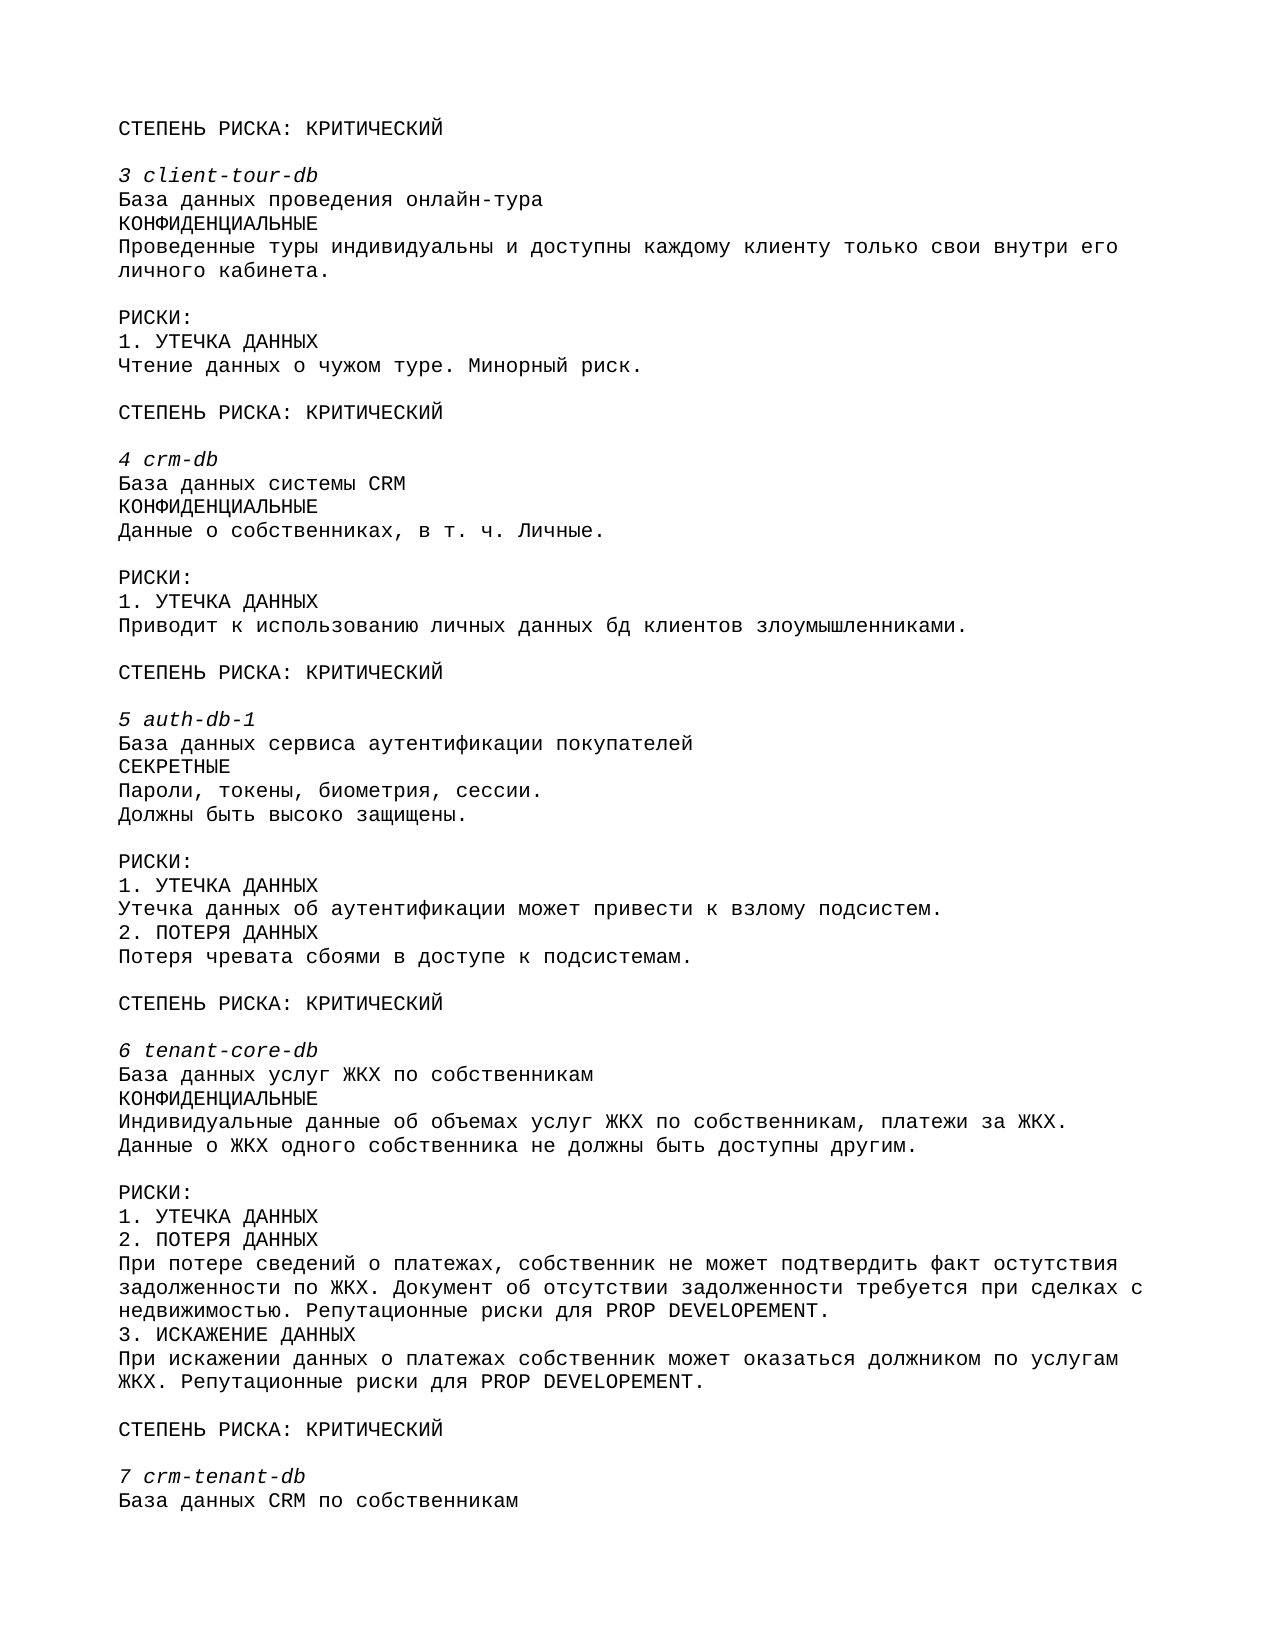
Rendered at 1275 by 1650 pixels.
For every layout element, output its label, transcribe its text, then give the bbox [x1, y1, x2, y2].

text 1. УТЕЧКА ДАННЫХ [118, 331, 1157, 354]
text База данных сервиса аутентификации покупателей [118, 733, 1157, 757]
text Потеря чревата сбоями в доступе к подсистемам. [118, 946, 1157, 969]
text База данных CRM по собственникам [118, 1489, 1157, 1513]
text 5 auth-db-1 [118, 709, 1157, 733]
text КОНФИДЕНЦИАЛЬНЫЕ [118, 213, 1157, 236]
text СЕКРЕТНЫЕ [118, 757, 1157, 780]
text Индивидуальные данные об объемах услуг ЖКХ по собственникам, платежи за ЖКХ. [118, 1111, 1157, 1135]
text Пароли, токены, биометрия, сессии. [118, 780, 1157, 804]
text РИСКИ: [118, 1182, 1157, 1206]
text 6 tenant-core-db [118, 1040, 1157, 1064]
text РИСКИ: [118, 851, 1157, 875]
text 3 client-tour-db [118, 165, 1157, 189]
text РИСКИ: [118, 567, 1157, 591]
text КОНФИДЕНЦИАЛЬНЫЕ [118, 1088, 1157, 1111]
text 1. УТЕЧКА ДАННЫХ [118, 875, 1157, 898]
text Чтение данных о чужом туре. Минорный риск. [118, 354, 1157, 378]
text КОНФИДЕНЦИАЛЬНЫЕ [118, 496, 1157, 520]
text Приводит к использованию личных данных бд клиентов злоумышленниками. [118, 615, 1157, 638]
text СТЕПЕНЬ РИСКА: КРИТИЧЕСКИЙ [118, 118, 1157, 142]
text При потере сведений о платежах, собственник не может подтвердить факт остутствия задолженности по ЖКХ. Документ об отсутствии задолженности требуется при сделках с недвижимостью. Репутационные риски для PROP DEVELOPEMENT. [118, 1253, 1157, 1324]
text РИСКИ: [118, 307, 1157, 331]
text 7 crm-tenant-db [118, 1466, 1157, 1489]
text 2. ПОТЕРЯ ДАННЫХ [118, 922, 1157, 946]
text СТЕПЕНЬ РИСКА: КРИТИЧЕСКИЙ [118, 1419, 1157, 1442]
text 3. ИСКАЖЕНИЕ ДАННЫХ [118, 1324, 1157, 1348]
text Данные о собственниках, в т. ч. Личные. [118, 520, 1157, 544]
text База данных системы CRM [118, 473, 1157, 496]
text 1. УТЕЧКА ДАННЫХ [118, 1206, 1157, 1229]
text База данных услуг ЖКХ по собственникам [118, 1064, 1157, 1088]
text 2. ПОТЕРЯ ДАННЫХ [118, 1229, 1157, 1253]
text СТЕПЕНЬ РИСКА: КРИТИЧЕСКИЙ [118, 662, 1157, 686]
text База данных проведения онлайн-тура [118, 189, 1157, 213]
text Должны быть высоко защищены. [118, 804, 1157, 827]
text 4 crm-db [118, 449, 1157, 473]
text СТЕПЕНЬ РИСКА: КРИТИЧЕСКИЙ [118, 402, 1157, 426]
text Данные о ЖКХ одного собственника не должны быть доступны другим. [118, 1135, 1157, 1158]
text Утечка данных об аутентификации может привести к взлому подсистем. [118, 898, 1157, 922]
text СТЕПЕНЬ РИСКА: КРИТИЧЕСКИЙ [118, 993, 1157, 1017]
text Проведенные туры индивидуальны и доступны каждому клиенту только свои внутри его личного кабинета. [118, 236, 1157, 284]
text 1. УТЕЧКА ДАННЫХ [118, 591, 1157, 615]
text При искажении данных о платежах собственник может оказаться должником по услугам ЖКХ. Репутационные риски для PROP DEVELOPEMENT. [118, 1348, 1157, 1395]
